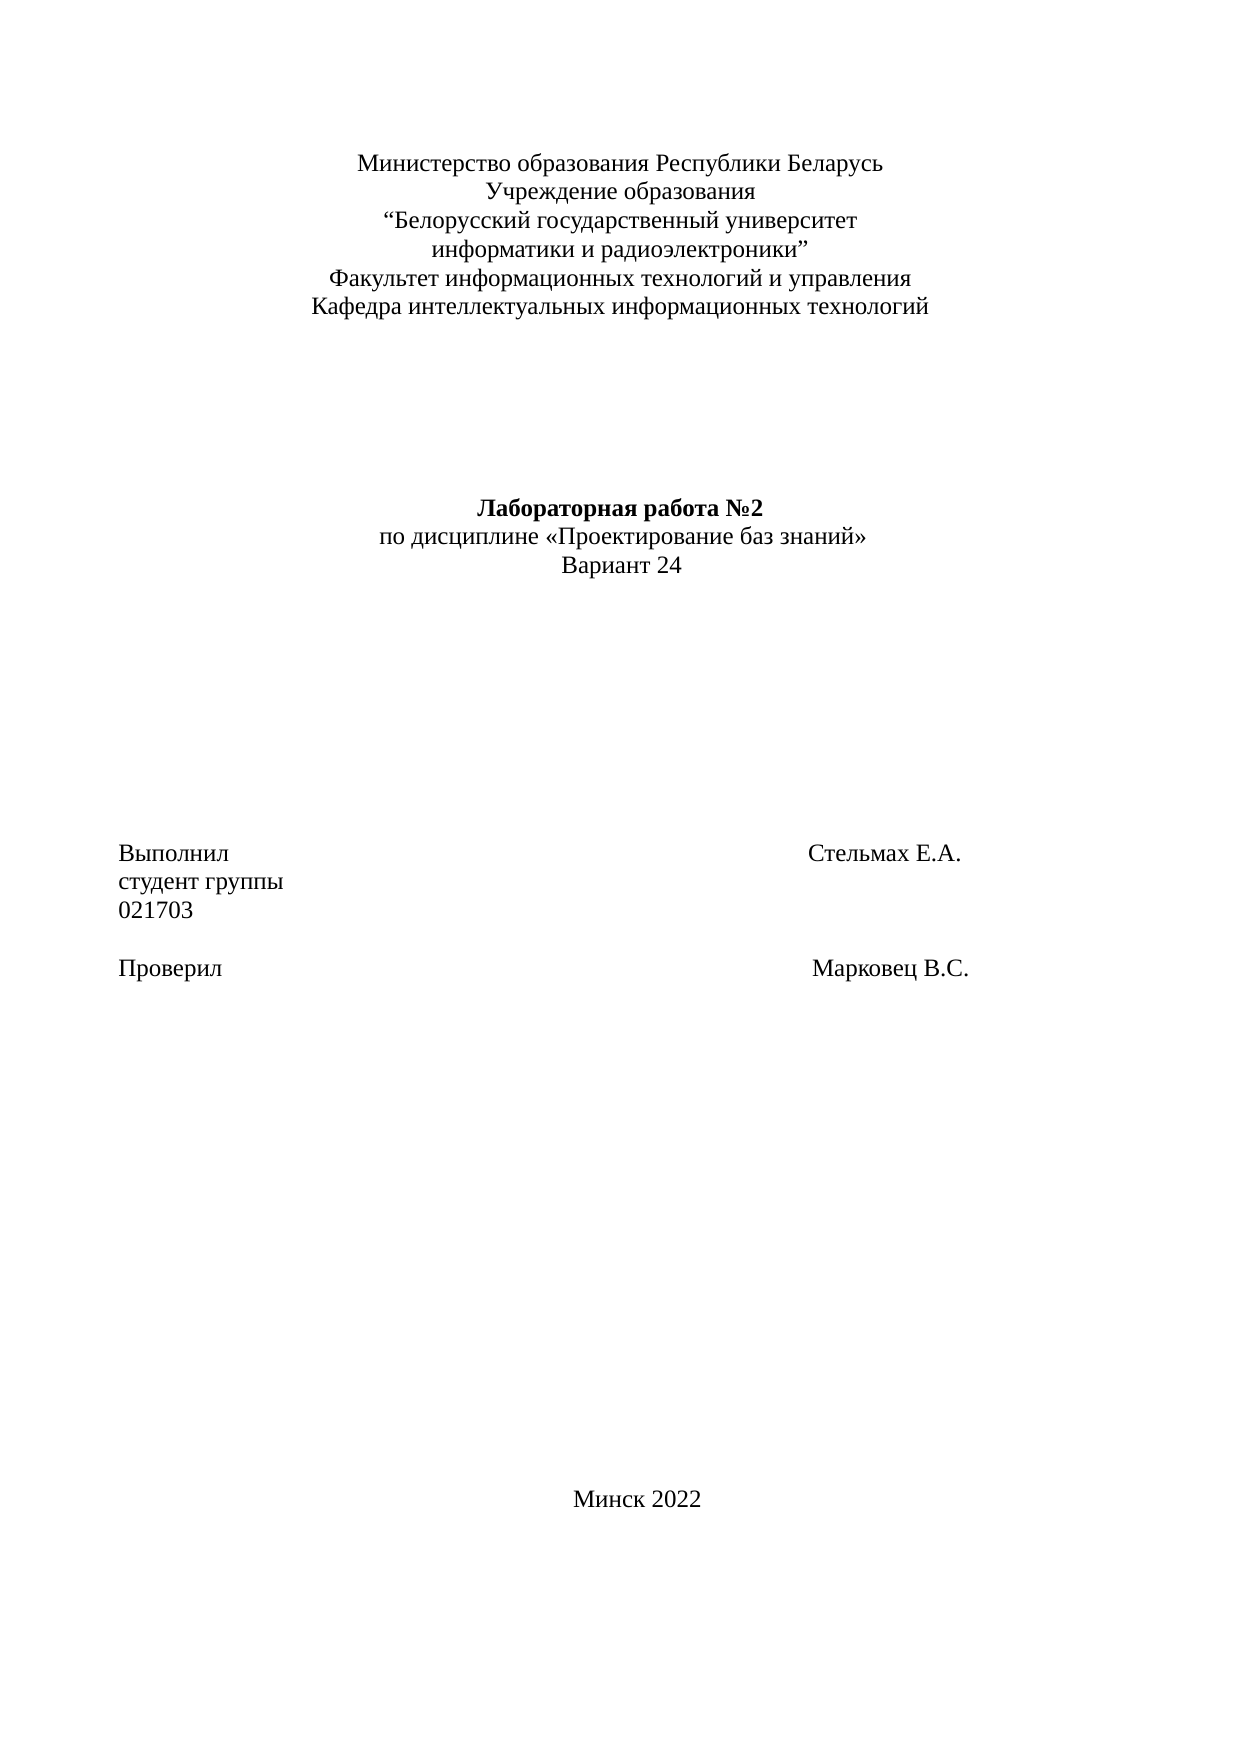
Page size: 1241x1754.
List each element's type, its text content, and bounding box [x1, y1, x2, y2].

text Проверил Марковец В.С. [118, 953, 1122, 981]
text Минск 2022 [118, 1484, 1156, 1513]
text студент группы [118, 866, 1122, 895]
text Кафедра интеллектуальных информационных технологий [118, 291, 1122, 320]
text Лабораторная работа №2 [118, 493, 1122, 521]
text Вариант 24 [118, 550, 1122, 579]
text информатики и радиоэлектроники” [118, 234, 1122, 263]
text Учреждение образования [118, 176, 1122, 205]
text по дисциплине «Проектирование баз знаний» [124, 521, 1122, 550]
text “Белорусский государственный университет [118, 205, 1122, 234]
text Выполнил Стельмах Е.А. [118, 838, 1122, 866]
text Министерство образования Республики Беларусь [118, 148, 1122, 176]
text 021703 [118, 895, 1122, 924]
text Факультет информационных технологий и управления [118, 263, 1122, 291]
